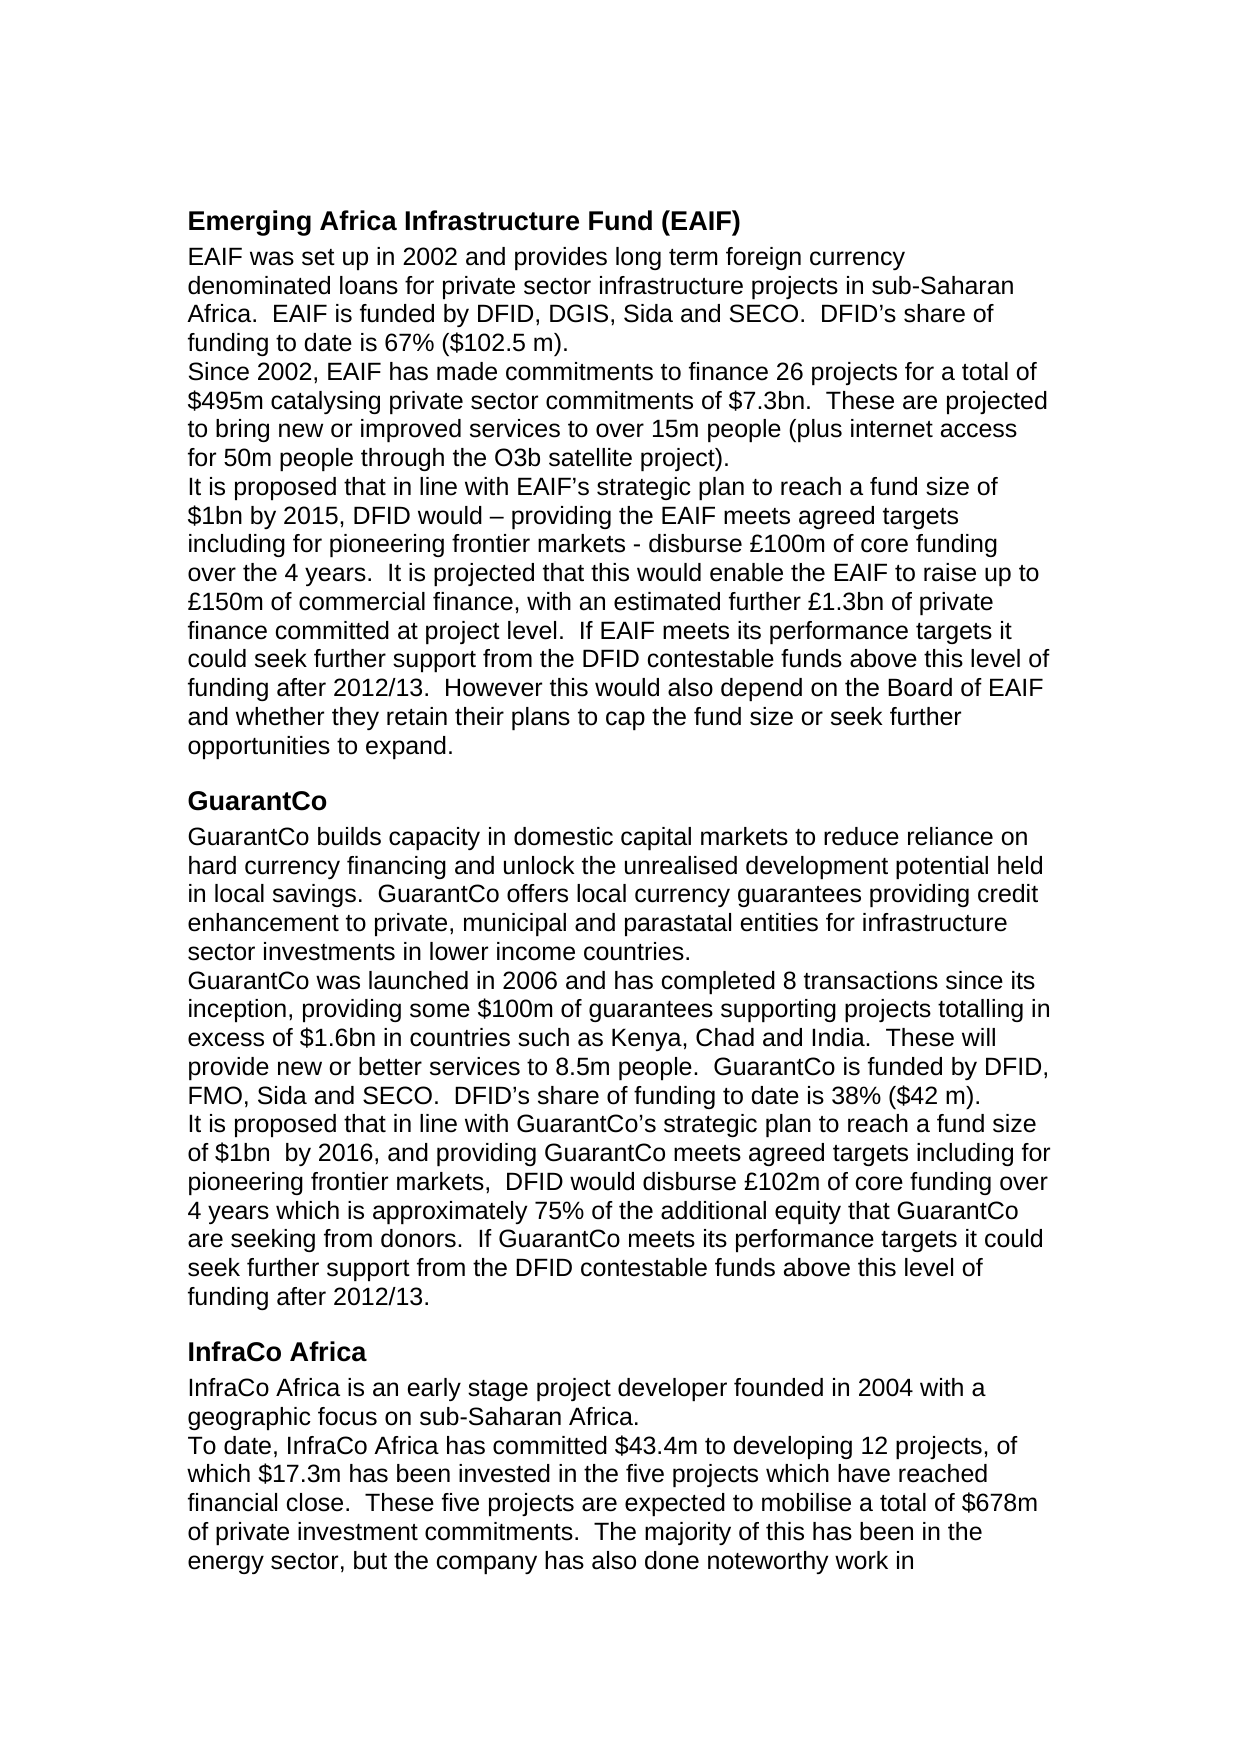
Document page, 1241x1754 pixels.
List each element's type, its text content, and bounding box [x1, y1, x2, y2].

text InfraCo Africa is an early stage project developer founded in 2004 with a geographic focus on sub-Saharan Africa. [187, 1373, 1053, 1431]
text Since 2002, EAIF has made commitments to finance 26 projects for a total of $495m catalysing private sector commitments of $7.3bn. These are projected to bring new or improved services to over 15m people (plus internet access for 50m people through the O3b satellite project). [187, 357, 1053, 472]
text GuarantCo builds capacity in domestic capital markets to reduce reliance on hard currency financing and unlock the unrealised development potential held in local savings. GuarantCo offers local currency guarantees providing credit enhancement to private, municipal and parastatal entities for infrastructure sector investments in lower income countries. [187, 822, 1053, 966]
subtitle InfraCo Africa [187, 1336, 1053, 1367]
subtitle GuarantCo [187, 784, 1053, 816]
subtitle Emerging Africa Infrastructure Fund (EAIF) [187, 204, 1053, 236]
text It is proposed that in line with GuarantCo’s strategic plan to reach a fund size of $1bn by 2016, and providing GuarantCo meets agreed targets including for pioneering frontier markets, DFID would disburse £102m of core funding over 4 years which is approximately 75% of the additional equity that GuarantCo are seeking from donors. If GuarantCo meets its performance targets it could seek further support from the DFID contestable funds above this level of funding after 2012/13. [187, 1109, 1053, 1311]
text To date, InfraCo Africa has committed $43.4m to developing 12 projects, of which $17.3m has been invested in the five projects which have reached financial close. These five projects are expected to mobilise a total of $678m of private investment commitments. The majority of this has been in the energy sector, but the company has also done noteworthy work in [187, 1431, 1053, 1574]
text It is proposed that in line with EAIF’s strategic plan to reach a fund size of $1bn by 2015, DFID would – providing the EAIF meets agreed targets including for pioneering frontier markets - disburse £100m of core funding over the 4 years. It is projected that this would enable the EAIF to raise up to £150m of commercial finance, with an estimated further £1.3bn of private finance committed at project level. If EAIF meets its performance targets it could seek further support from the DFID contestable funds above this level of funding after 2012/13. However this would also depend on the Board of EAIF and whether they retain their plans to cap the fund size or seek further opportunities to expand. [187, 472, 1053, 759]
text EAIF was set up in 2002 and provides long term foreign currency denominated loans for private sector infrastructure projects in sub-Saharan Africa. EAIF is funded by DFID, DGIS, Sida and SECO. DFID’s share of funding to date is 67% ($102.5 m). [187, 242, 1053, 357]
text GuarantCo was launched in 2006 and has completed 8 transactions since its inception, providing some $100m of guarantees supporting projects totalling in excess of $1.6bn in countries such as Kenya, Chad and India. These will provide new or better services to 8.5m people. GuarantCo is funded by DFID, FMO, Sida and SECO. DFID’s share of funding to date is 38% ($42 m). [187, 966, 1053, 1109]
